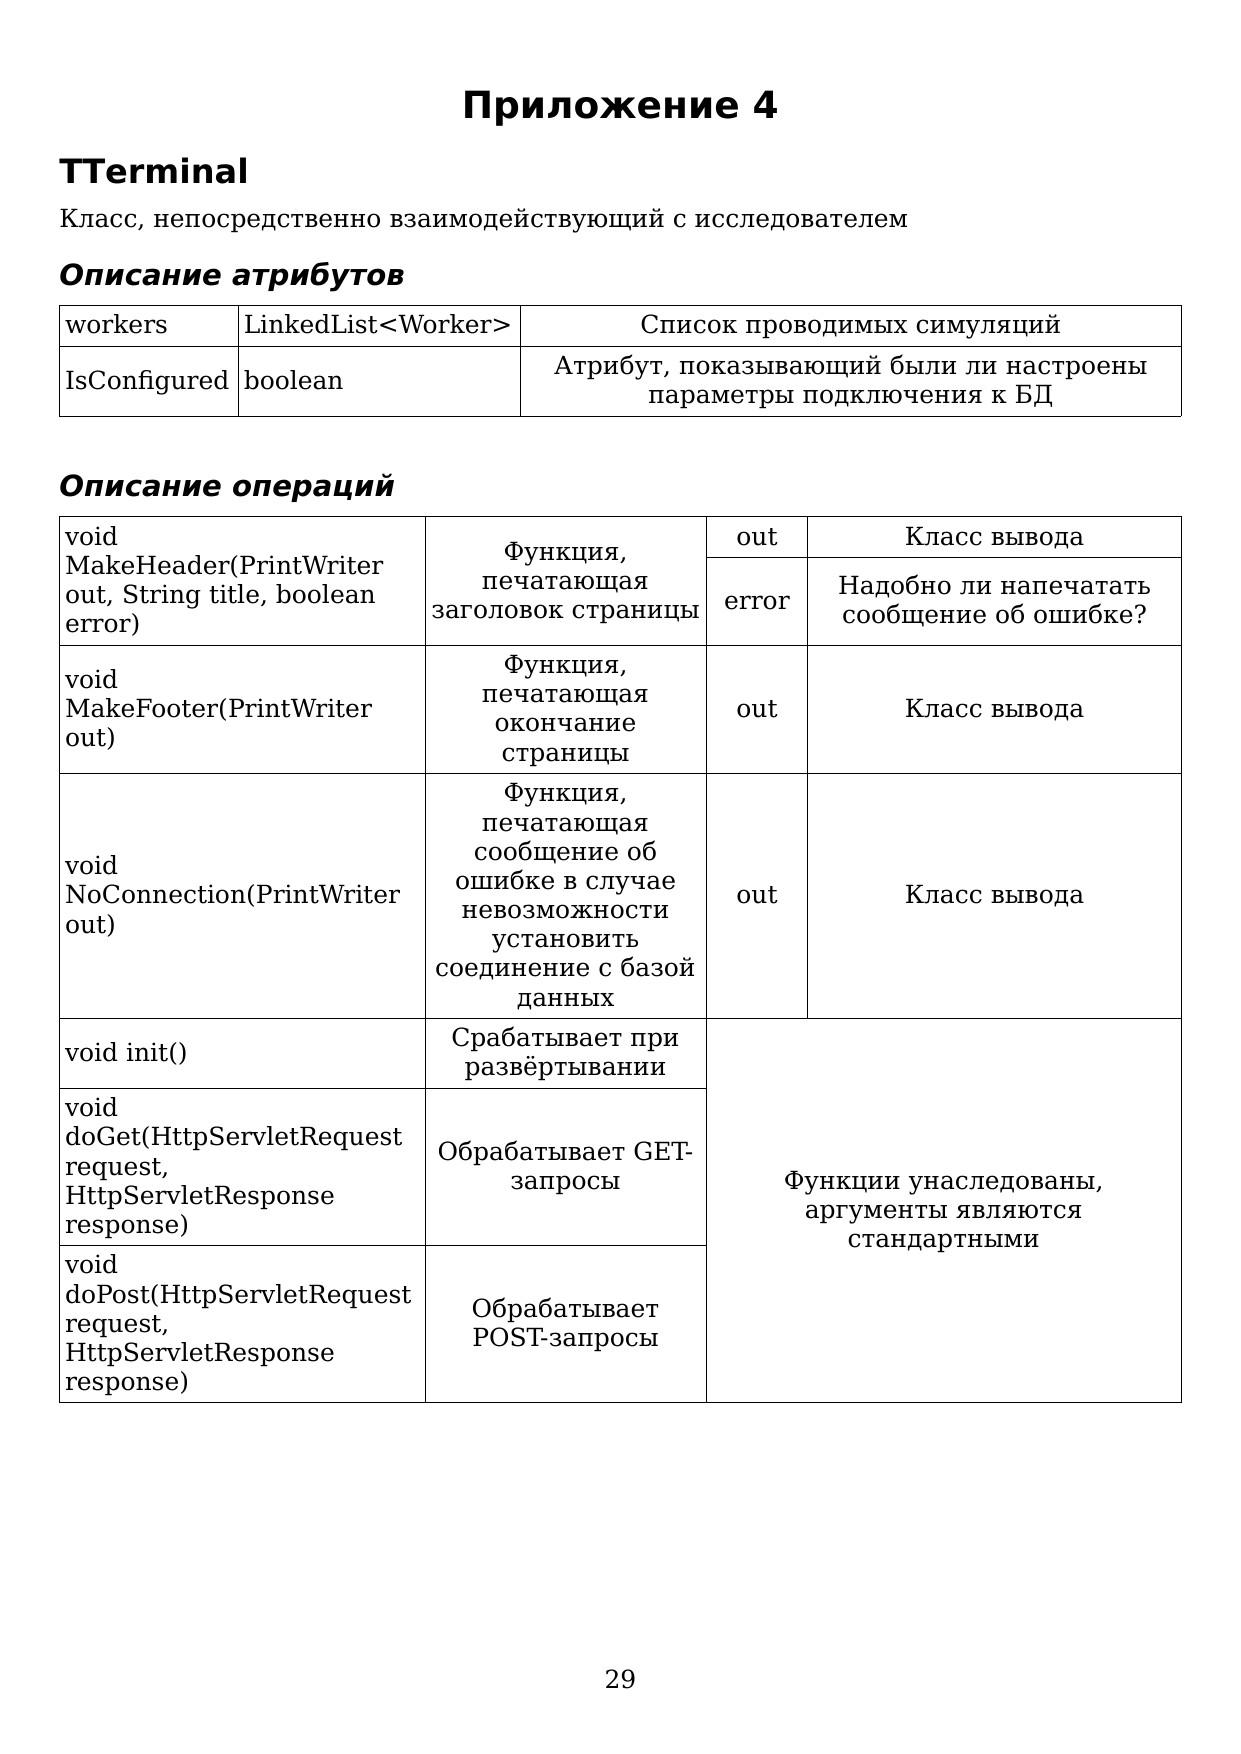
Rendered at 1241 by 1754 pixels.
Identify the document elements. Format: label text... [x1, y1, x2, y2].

table_header workers [60, 306, 238, 346]
table_cell Срабатывает при развёртывании [426, 1019, 706, 1087]
subtitle Описание атрибутов [59, 258, 1181, 292]
table_cell void init() [60, 1019, 425, 1087]
table_cell Атрибут, показывающий были ли настроены параметры подключения к БД [521, 347, 1181, 416]
table_cell out [707, 646, 807, 773]
table_cell void doGet(HttpServletRequest request, HttpServletResponse response) [60, 1089, 425, 1245]
table_header Класс вывода [808, 517, 1181, 557]
title Приложение 4 [59, 84, 1181, 128]
subtitle TTerminal [59, 153, 1181, 192]
table_cell void NoConnection(PrintWriter out) [60, 774, 425, 1018]
table_cell Класс вывода [808, 646, 1181, 773]
table_cell void doPost(HttpServletRequest request, HttpServletResponse response) [60, 1246, 425, 1402]
table_header Функция, печатающая заголовок страницы [426, 517, 706, 644]
table_cell error [707, 558, 807, 644]
table_cell IsConfigured [60, 347, 238, 416]
table_cell Функция, печатающая сообщение об ошибке в случае невозможности установить соединение с базой данных [426, 774, 706, 1018]
table_cell out [707, 774, 807, 1018]
table_header void MakeHeader(PrintWriter out, String title, boolean error) [60, 517, 425, 644]
text Класс, непосредственно взаимодействующий с исследователем [59, 204, 1181, 233]
table_cell Надобно ли напечатать сообщение об ошибке? [808, 558, 1181, 644]
table_header Список проводимых симуляций [521, 306, 1181, 346]
table_cell boolean [239, 347, 520, 416]
table_cell Класс вывода [808, 774, 1181, 1018]
table_header out [707, 517, 807, 557]
table_cell Обрабатывает GET-запросы [426, 1089, 706, 1245]
table_cell Обрабатывает POST-запросы [426, 1246, 706, 1402]
subtitle Описание операций [59, 470, 1181, 504]
table_header LinkedList<Worker> [239, 306, 520, 346]
table_cell Функция, печатающая окончание страницы [426, 646, 706, 773]
table_cell Функции унаследованы, аргументы являются стандартными [707, 1019, 1181, 1402]
table_cell void MakeFooter(PrintWriter out) [60, 646, 425, 773]
